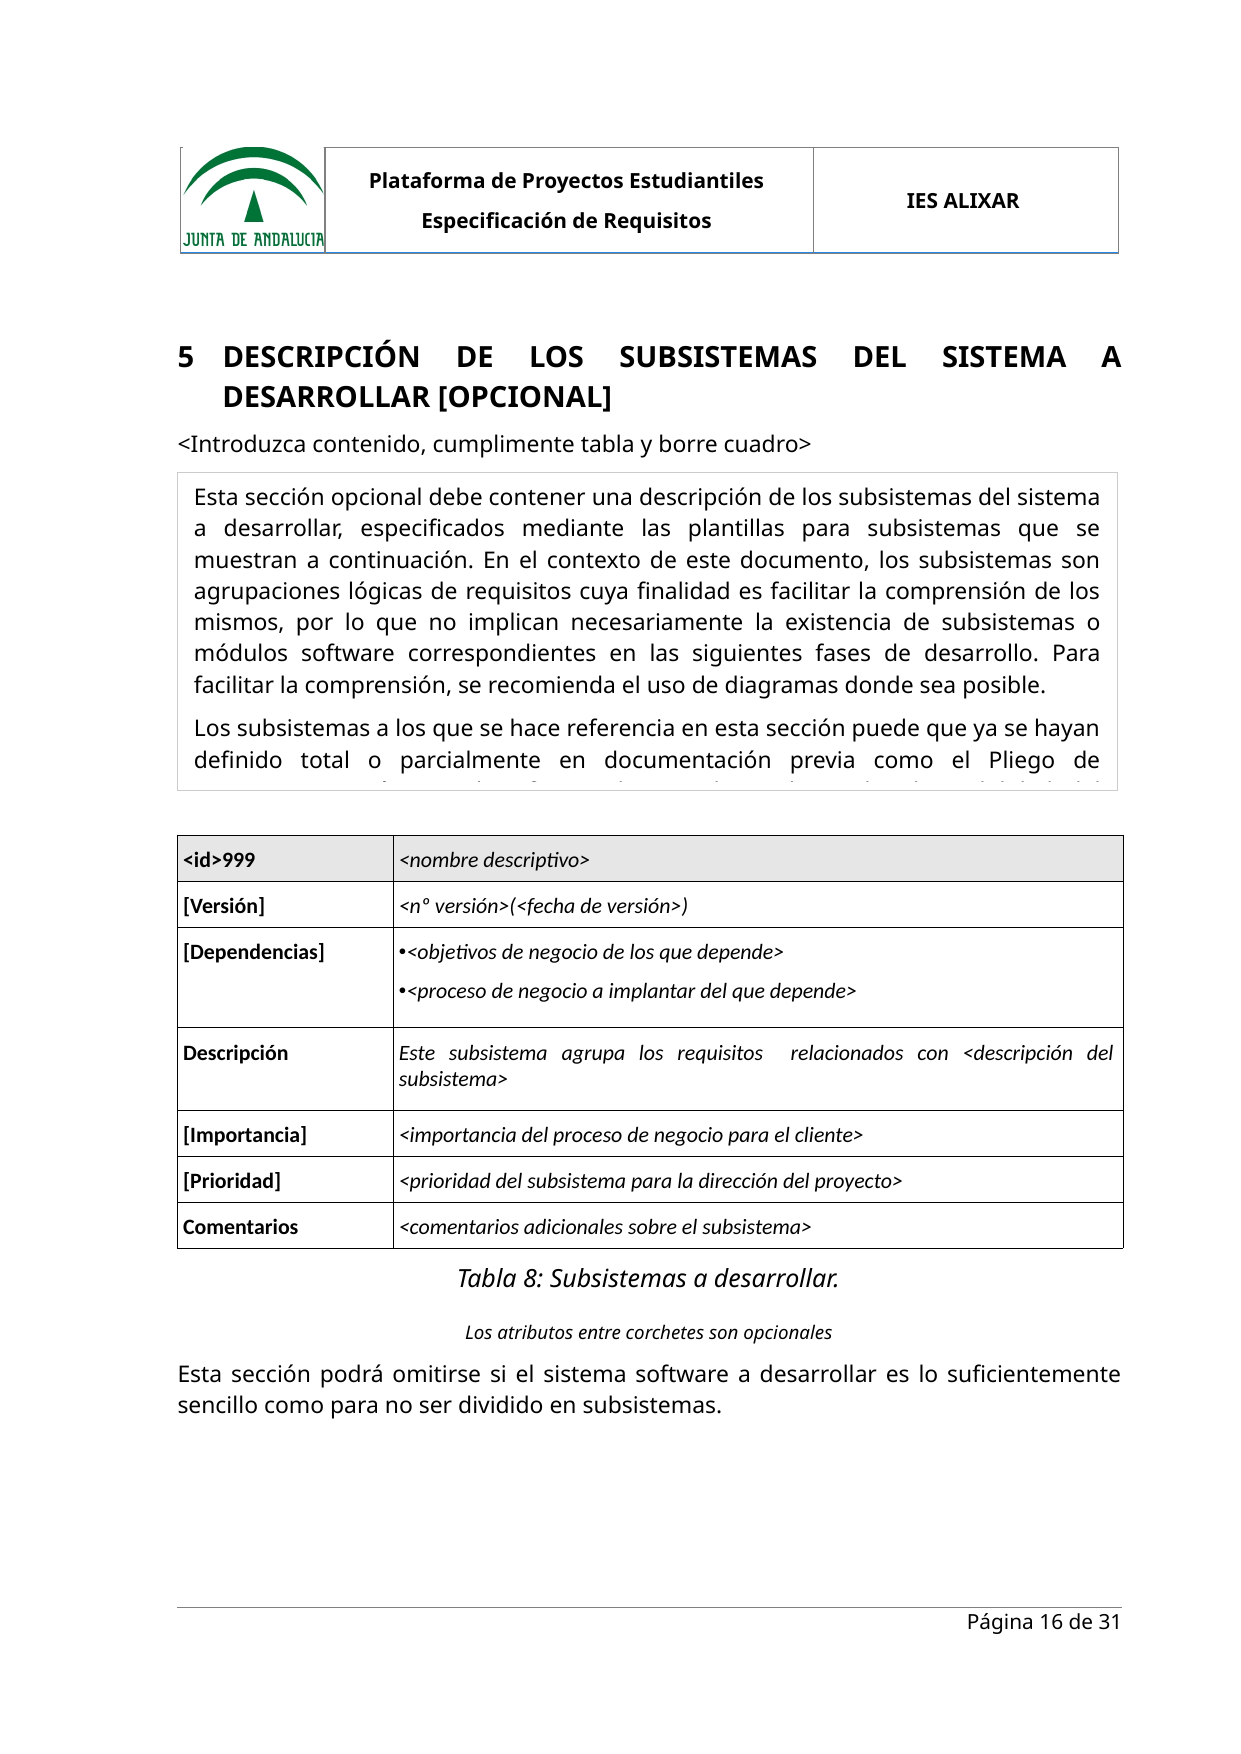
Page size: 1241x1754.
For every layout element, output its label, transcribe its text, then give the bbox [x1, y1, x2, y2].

text Esta sección podrá omitirse si el sistema software a desarrollar es lo suficientemente sencillo como para no ser dividido en subsistemas. [177, 1357, 1122, 1420]
table_cell <importancia del proceso de negocio para el cliente> [394, 1111, 1123, 1156]
table_cell Este subsistema agrupa los requisitos relacionados con <descripción del subsistema> [394, 1028, 1123, 1110]
table_cell [Importancia] [178, 1111, 393, 1156]
table_cell [Versión] [178, 882, 393, 927]
table_cell [Dependencias] [178, 928, 393, 1027]
table_cell <nº versión>(<fecha de versión>) [394, 882, 1123, 927]
picture [183, 147, 324, 246]
table_header <id>999 [178, 836, 393, 881]
text Esta sección opcional debe contener una descripción de los subsistemas del sistema a desarrollar, especificados mediante las plantillas para subsistemas que se muestran a continuación. En el contexto de este documento, los subsistemas son agrupaciones lógicas de requisitos cuya finalidad es facilitar la comprensión de los mismos, por lo que no implican necesariamente la existencia de subsistemas o módulos software correspondientes en las siguientes fases de desarrollo. Para facilitar la comprensión, se recomienda el uso de diagramas donde sea posible. [194, 481, 1101, 700]
table_cell Comentarios [178, 1203, 393, 1248]
table_cell Descripción [178, 1028, 393, 1110]
table_cell [Prioridad] [178, 1157, 393, 1202]
text Los subsistemas a los que se hace referencia en esta sección puede que ya se hayan definido total o parcialmente en documentación previa como el Pliego de Prescripciones Técnicas, la Oferta seleccionada o el Estudio de Viabilidad del Sistema, en cuyo se podrán reutilizar y se hará referencia a dichos documentos como fuente de los mismos. [194, 712, 1101, 782]
text Los atributos entre corchetes son opcionales [177, 1319, 1122, 1345]
text Tabla 8: Subsistemas a desarrollar. [177, 1260, 1122, 1294]
table_header <nombre descriptivo> [394, 836, 1123, 881]
table_cell <prioridad del subsistema para la dirección del proyecto> [394, 1157, 1123, 1202]
table_cell <comentarios adicionales sobre el subsistema> [394, 1203, 1123, 1248]
table_cell <objetivos de negocio de los que depende> <proceso de negocio a implantar del que depende> ... [394, 928, 1123, 1027]
subtitle DESCRIPCIÓN DE LOS SUBSISTEMAS DEL SISTEMA A DESARROLLAR [OPCIONAL] [177, 336, 1122, 416]
text <Introduzca contenido, cumplimente tabla y borre cuadro> [177, 428, 1122, 459]
